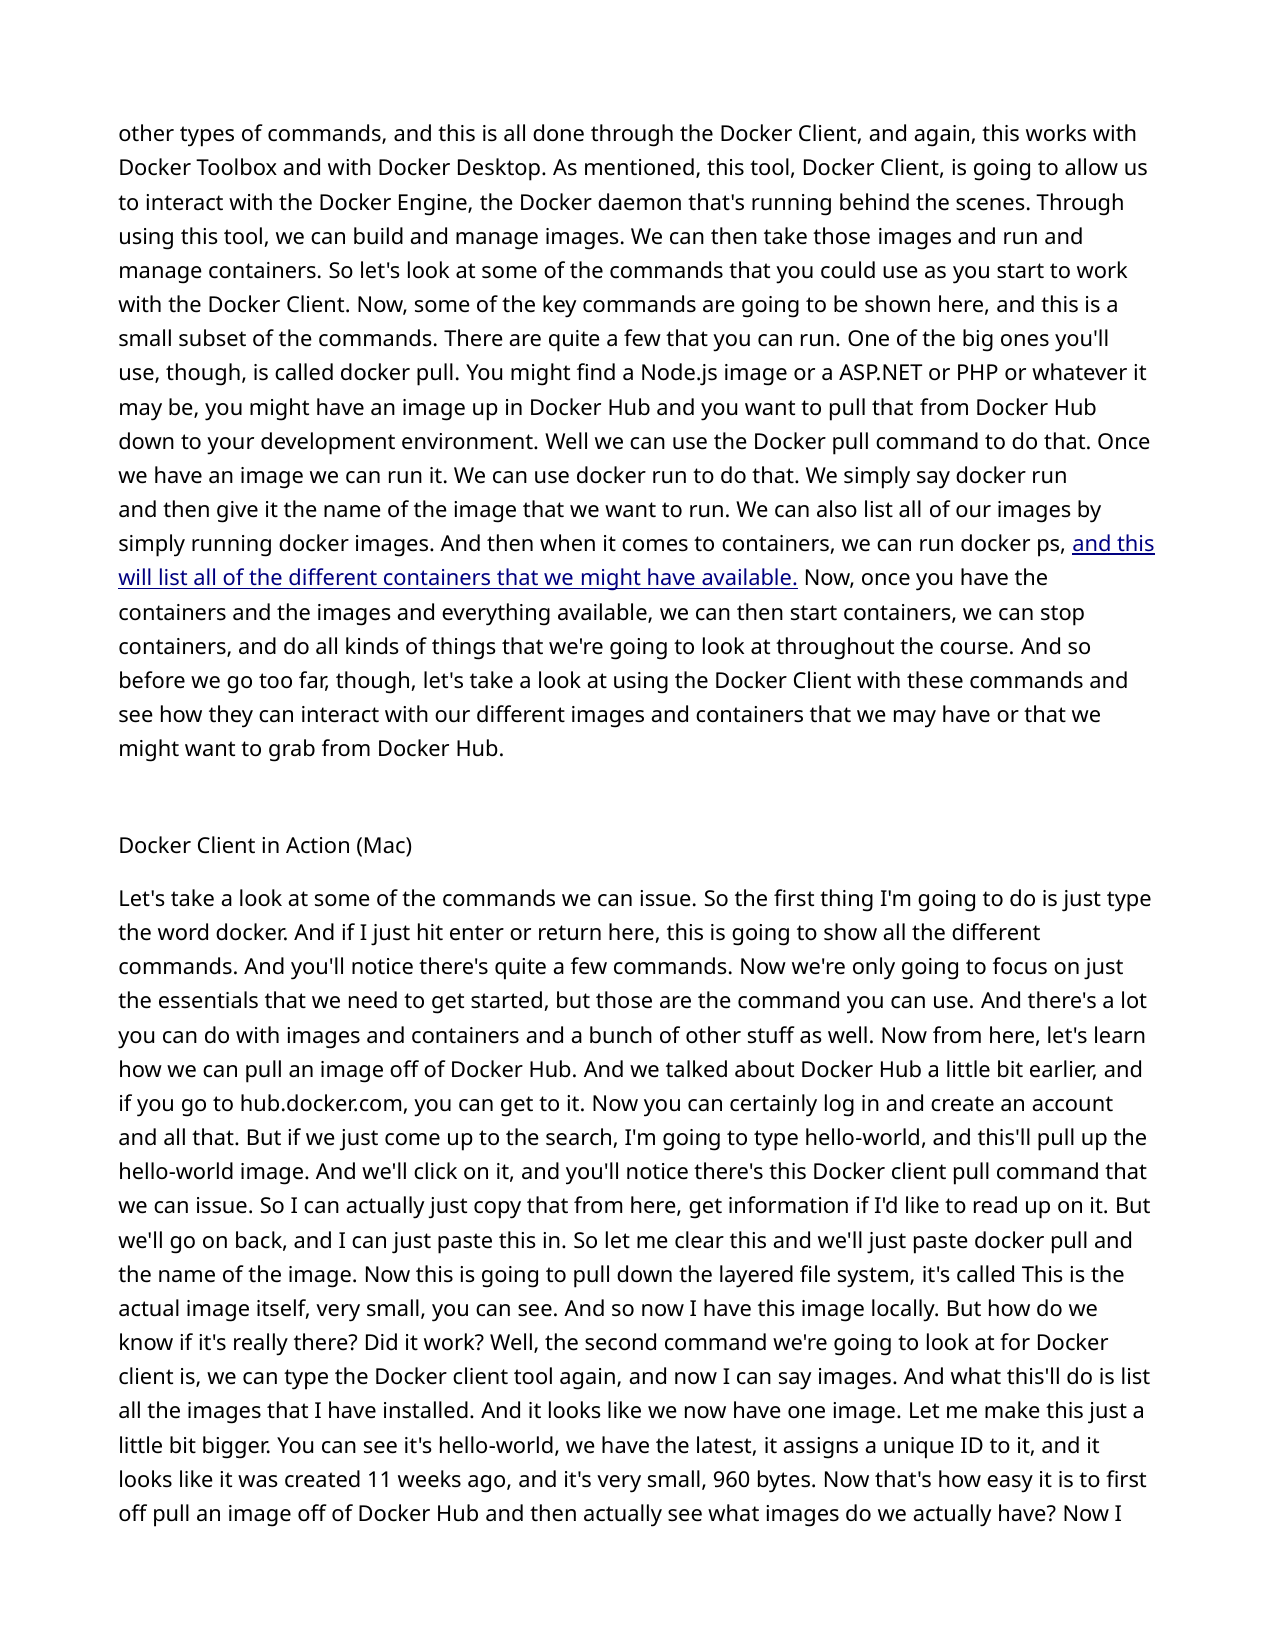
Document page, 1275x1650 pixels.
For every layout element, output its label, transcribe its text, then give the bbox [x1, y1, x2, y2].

text other types of commands, and this is all done through the Docker Client, and again, this works with Docker Toolbox and with Docker Desktop. As mentioned, this tool, Docker Client, is going to allow us to interact with the Docker Engine, the Docker daemon that's running behind the scenes. Through using this tool, we can build and manage images. We can then take those images and run and manage containers. So let's look at some of the commands that you could use as you start to work with the Docker Client. Now, some of the key commands are going to be shown here, and this is a small subset of the commands. There are quite a few that you can run. One of the big ones you'll use, though, is called docker pull. You might find a Node.js image or a ASP.NET or PHP or whatever it may be, you might have an image up in Docker Hub and you want to pull that from Docker Hub down to your development environment. Well we can use the Docker pull command to do that. Once we have an image we can run it. We can use docker run to do that. We simply say docker run and then give it the name of the image that we want to run. We can also list all of our images by simply running docker images. And then when it comes to containers, we can run docker ps, and this will list all of the different containers that we might have available. Now, once you have the containers and the images and everything available, we can then start containers, we can stop containers, and do all kinds of things that we're going to look at throughout the course. And so before we go too far, though, let's take a look at using the Docker Client with these commands and see how they can interact with our different images and containers that we may have or that we might want to grab from Docker Hub. [118, 118, 1157, 763]
text Let's take a look at some of the commands we can issue. So the first thing I'm going to do is just type the word docker. And if I just hit enter or return here, this is going to show all the different commands. And you'll notice there's quite a few commands. Now we're only going to focus on just the essentials that we need to get started, but those are the command you can use. And there's a lot you can do with images and containers and a bunch of other stuff as well. Now from here, let's learn how we can pull an image off of Docker Hub. And we talked about Docker Hub a little bit earlier, and if you go to hub.docker.com, you can get to it. Now you can certainly log in and create an account and all that. But if we just come up to the search, I'm going to type hello‑world, and this'll pull up the hello‑world image. And we'll click on it, and you'll notice there's this Docker client pull command that we can issue. So I can actually just copy that from here, get information if I'd like to read up on it. But we'll go on back, and I can just paste this in. So let me clear this and we'll just paste docker pull and the name of the image. Now this is going to pull down the layered file system, it's called This is the actual image itself, very small, you can see. And so now I have this image locally. But how do we know if it's really there? Did it work? Well, the second command we're going to look at for Docker client is, we can type the Docker client tool again, and now I can say images. And what this'll do is list all the images that I have installed. And it looks like we now have one image. Let me make this just a little bit bigger. You can see it's hello‑world, we have the latest, it assigns a unique ID to it, and it looks like it was created 11 weeks ago, and it's very small, 960 bytes. Now that's how easy it is to first off pull an image off of Docker Hub and then actually see what images do we actually have? Now I [118, 883, 1157, 1528]
subtitle Docker Client in Action (Mac) [118, 830, 1157, 859]
